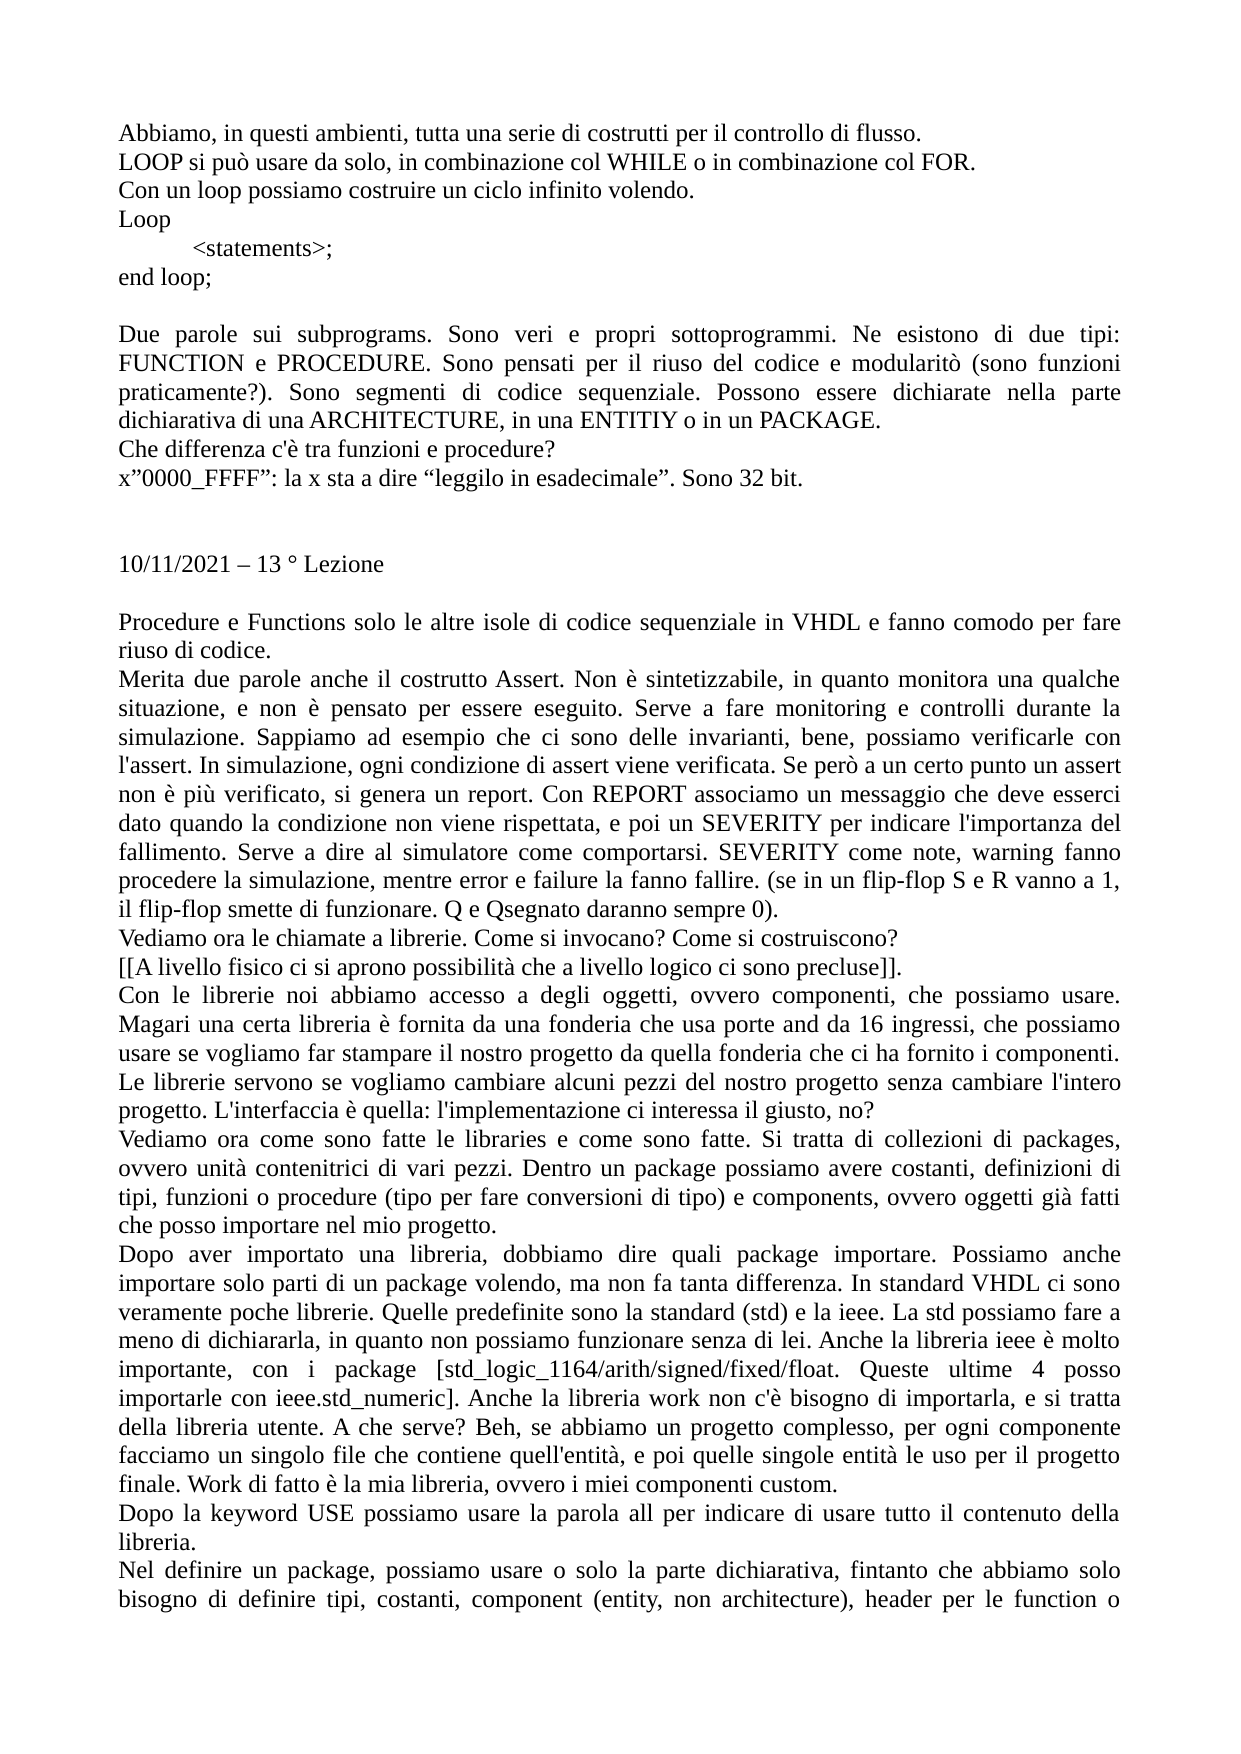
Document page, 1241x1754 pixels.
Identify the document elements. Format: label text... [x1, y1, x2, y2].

text x”0000_FFFF”: la x sta a dire “leggilo in esadecimale”. Sono 32 bit. [118, 463, 1122, 492]
text Dopo aver importato una libreria, dobbiamo dire quali package importare. Possiamo anche importare solo parti di un package volendo, ma non fa tanta differenza. In standard VHDL ci sono veramente poche librerie. Quelle predefinite sono la standard (std) e la ieee. La std possiamo fare a meno di dichiararla, in quanto non possiamo funzionare senza di lei. Anche la libreria ieee è molto importante, con i package [std_logic_1164/arith/signed/fixed/float. Queste ultime 4 posso importarle con ieee.std_numeric]. Anche la libreria work non c'è bisogno di importarla, e si tratta della libreria utente. A che serve? Beh, se abbiamo un progetto complesso, per ogni componente facciamo un singolo file che contiene quell'entità, e poi quelle singole entità le uso per il progetto finale. Work di fatto è la mia libreria, ovvero i miei componenti custom. [118, 1239, 1122, 1498]
text end loop; [118, 262, 1122, 291]
text <statements>; [118, 233, 1122, 262]
text Loop [118, 204, 1122, 233]
text Dopo la keyword USE possiamo usare la parola all per indicare di usare tutto il contenuto della libreria. [118, 1498, 1122, 1556]
text Con un loop possiamo costruire un ciclo infinito volendo. [118, 176, 1122, 204]
text Che differenza c'è tra funzioni e procedure? [118, 434, 1122, 463]
text [[A livello fisico ci si aprono possibilità che a livello logico ci sono precluse]]. [118, 952, 1122, 981]
text Vediamo ora le chiamate a librerie. Come si invocano? Come si costruiscono? [118, 923, 1122, 952]
text LOOP si può usare da solo, in combinazione col WHILE o in combinazione col FOR. [118, 147, 1122, 176]
text Vediamo ora come sono fatte le libraries e come sono fatte. Si tratta di collezioni di packages, ovvero unità contenitrici di vari pezzi. Dentro un package possiamo avere costanti, definizioni di tipi, funzioni o procedure (tipo per fare conversioni di tipo) e components, ovvero oggetti già fatti che posso importare nel mio progetto. [118, 1124, 1122, 1239]
text Procedure e Functions solo le altre isole di codice sequenziale in VHDL e fanno comodo per fare riuso di codice. [118, 607, 1122, 664]
text Con le librerie noi abbiamo accesso a degli oggetti, ovvero componenti, che possiamo usare. Magari una certa libreria è fornita da una fonderia che usa porte and da 16 ingressi, che possiamo usare se vogliamo far stampare il nostro progetto da quella fonderia che ci ha fornito i componenti. Le librerie servono se vogliamo cambiare alcuni pezzi del nostro progetto senza cambiare l'intero progetto. L'interfaccia è quella: l'implementazione ci interessa il giusto, no? [118, 981, 1122, 1124]
text Abbiamo, in questi ambienti, tutta una serie di costrutti per il controllo di flusso. [118, 118, 1122, 147]
text 10/11/2021 – 13 ° Lezione [118, 549, 1122, 578]
text Due parole sui subprograms. Sono veri e propri sottoprogrammi. Ne esistono di due tipi: FUNCTION e PROCEDURE. Sono pensati per il riuso del codice e modularitò (sono funzioni praticamente?). Sono segmenti di codice sequenziale. Possono essere dichiarate nella parte dichiarativa di una ARCHITECTURE, in una ENTITIY o in un PACKAGE. [118, 319, 1122, 434]
text Merita due parole anche il costrutto Assert. Non è sintetizzabile, in quanto monitora una qualche situazione, e non è pensato per essere eseguito. Serve a fare monitoring e controlli durante la simulazione. Sappiamo ad esempio che ci sono delle invarianti, bene, possiamo verificarle con l'assert. In simulazione, ogni condizione di assert viene verificata. Se però a un certo punto un assert non è più verificato, si genera un report. Con REPORT associamo un messaggio che deve esserci dato quando la condizione non viene rispettata, e poi un SEVERITY per indicare l'importanza del fallimento. Serve a dire al simulatore come comportarsi. SEVERITY come note, warning fanno procedere la simulazione, mentre error e failure la fanno fallire. (se in un flip-flop S e R vanno a 1, il flip-flop smette di funzionare. Q e Qsegnato daranno sempre 0). [118, 664, 1122, 923]
text Nel definire un package, possiamo usare o solo la parte dichiarativa, fintanto che abbiamo solo bisogno di definire tipi, costanti, component (entity, non architecture), header per le function o [118, 1556, 1122, 1613]
